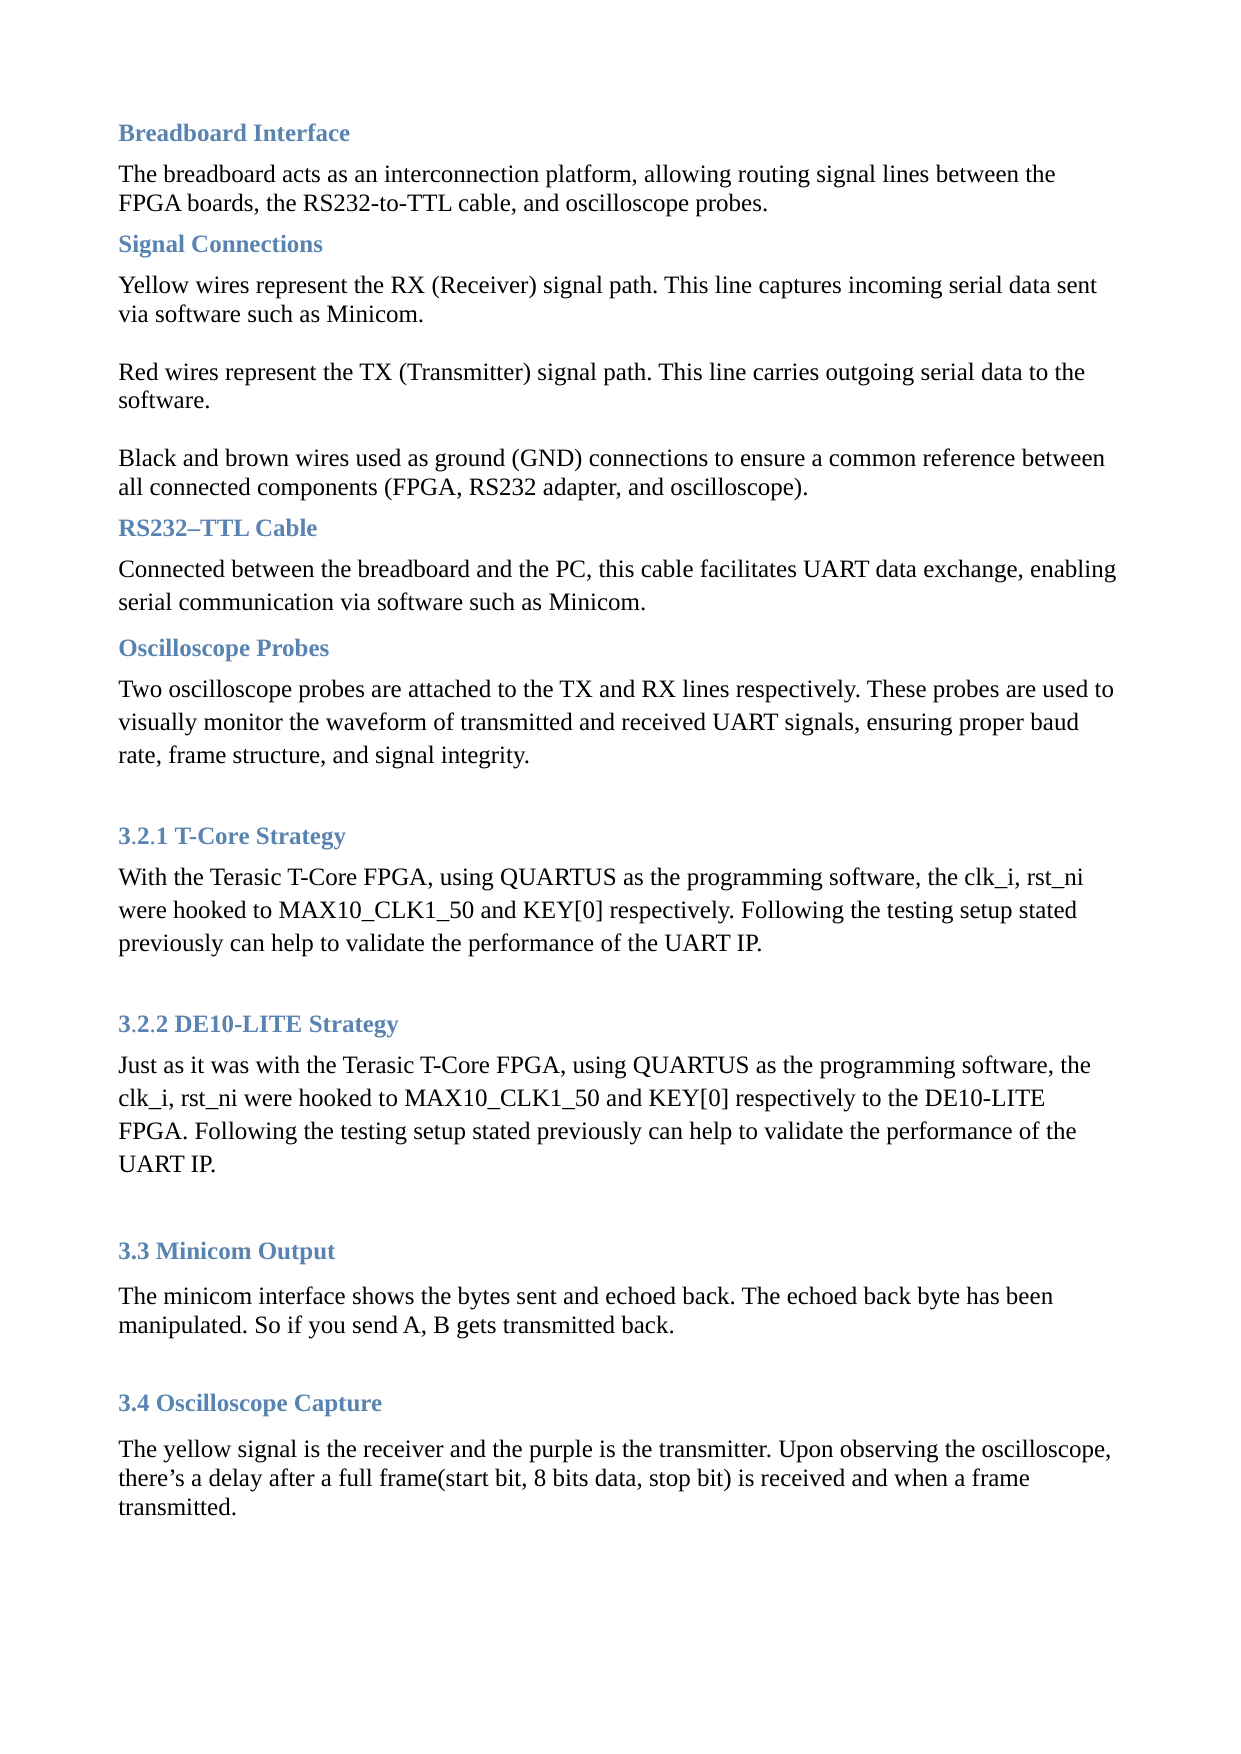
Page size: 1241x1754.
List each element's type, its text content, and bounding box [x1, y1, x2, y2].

subtitle Breadboard Interface [118, 118, 1122, 147]
text Red wires represent the TX (Transmitter) signal path. This line carries outgoing serial data to the software. [118, 357, 1122, 414]
subtitle 3.2.1 T-Core Strategy [118, 821, 1122, 849]
text Black and brown wires used as ground (GND) connections to ensure a common reference between all connected components (FPGA, RS232 adapter, and oscilloscope). [118, 443, 1122, 501]
subtitle 3.3 Minicom Output [118, 1236, 1122, 1265]
subtitle Signal Connections [118, 229, 1122, 258]
text Two oscilloscope probes are attached to the TX and RX lines respectively. These probes are used to visually monitor the waveform of transmitted and received UART signals, ensuring proper baud rate, frame structure, and signal integrity. [118, 674, 1122, 769]
text With the Terasic T-Core FPGA, using QUARTUS as the programming software, the clk_i, rst_ni were hooked to MAX10_CLK1_50 and KEY[0] respectively. Following the testing setup stated previously can help to validate the performance of the UART IP. [118, 862, 1122, 957]
text The breadboard acts as an interconnection platform, allowing routing signal lines between the FPGA boards, the RS232-to-TTL cable, and oscilloscope probes. [118, 159, 1122, 217]
text manipulated. So if you send A, B gets transmitted back. [118, 1310, 1122, 1339]
subtitle Oscilloscope Probes [118, 633, 1122, 662]
text The minicom interface shows the bytes sent and echoed back. The echoed back byte has been [118, 1281, 1122, 1310]
text The yellow signal is the receiver and the purple is the transmitter. Upon observing the oscilloscope, there’s a delay after a full frame(start bit, 8 bits data, stop bit) is received and when a frame transmitted. [118, 1434, 1122, 1520]
subtitle 3.4 Oscilloscope Capture [118, 1388, 1122, 1417]
text Just as it was with the Terasic T-Core FPGA, using QUARTUS as the programming software, the clk_i, rst_ni were hooked to MAX10_CLK1_50 and KEY[0] respectively to the DE10-LITE FPGA. Following the testing setup stated previously can help to validate the performance of the UART IP. [118, 1050, 1122, 1178]
subtitle 3.2.2 DE10-LITE Strategy [118, 1009, 1122, 1037]
subtitle RS232–TTL Cable [118, 513, 1122, 542]
text Connected between the breadboard and the PC, this cable facilitates UART data exchange, enabling serial communication via software such as Minicom. [118, 554, 1122, 616]
text Yellow wires represent the RX (Receiver) signal path. This line captures incoming serial data sent via software such as Minicom. [118, 271, 1122, 328]
